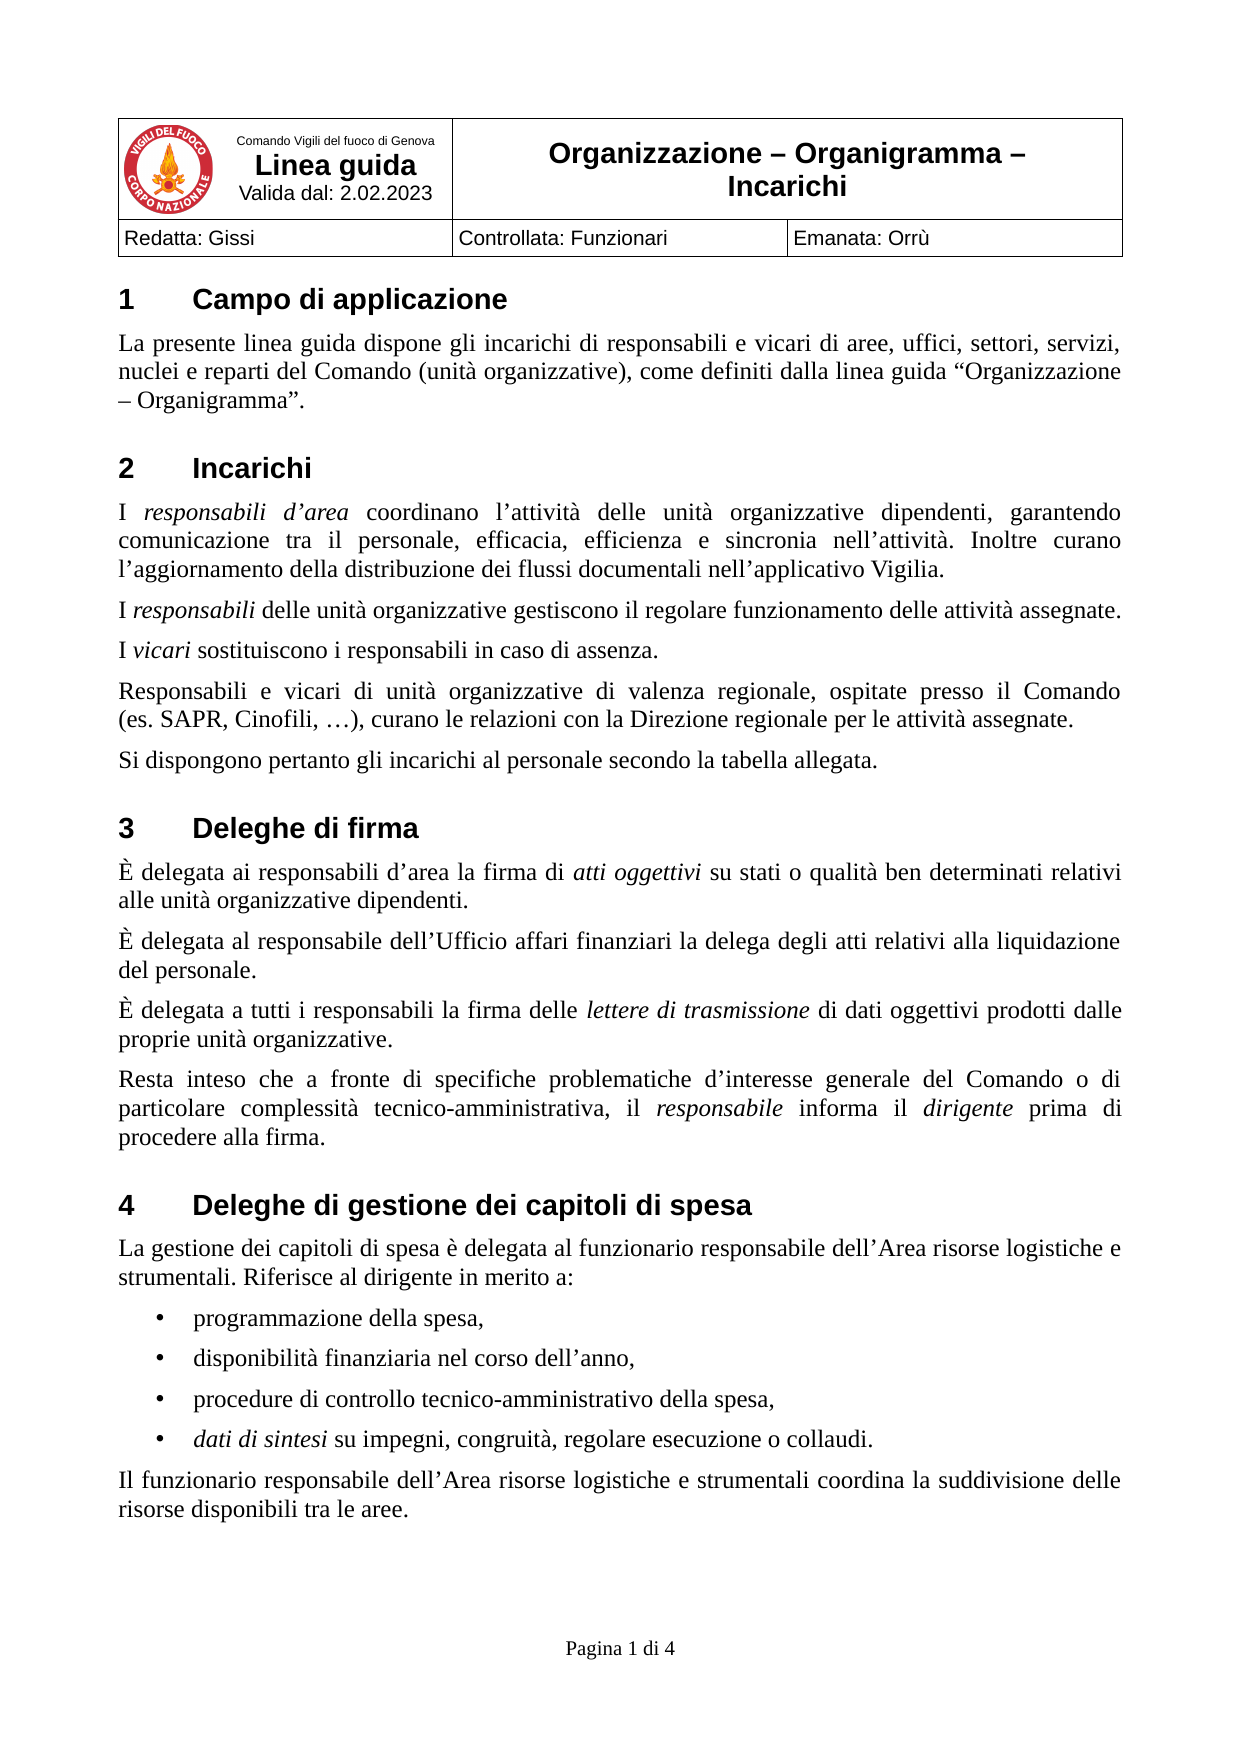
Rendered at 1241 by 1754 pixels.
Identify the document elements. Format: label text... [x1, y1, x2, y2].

text I responsabili d’area coordinano l’attività delle unità organizzative dipendenti, garantendo comunicazione tra il personale, efficacia, efficienza e sincronia nell’attività. Inoltre curano l’aggiornamento della distribuzione dei flussi documentali nell’applicativo Vigilia. [118, 497, 1122, 583]
text Si dispongono pertanto gli incarichi al personale secondo la tabella allegata. [118, 745, 1122, 774]
subtitle Incarichi [118, 451, 1122, 484]
text Responsabili e vicari di unità organizzative di valenza regionale, ospitate presso il Comando (es. SAPR, Cinofili, …), curano le relazioni con la Direzione regionale per le attività assegnate. [118, 676, 1122, 733]
subtitle Campo di applicazione [118, 282, 1122, 315]
list dati di sintesi su impegni, congruità, regolare esecuzione o collaudi. [156, 1424, 1122, 1453]
table_cell Emanata: Orrù [788, 220, 1122, 256]
list procedure di controllo tecnico-amministrativo della spesa, [156, 1384, 1122, 1413]
text La presente linea guida dispone gli incarichi di responsabili e vicari di aree, uffici, settori, servizi, nuclei e reparti del Comando (unità organizzative), come definiti dalla linea guida “Organizzazione – Organigramma”. [118, 328, 1122, 414]
list disponibilità finanziaria nel corso dell’anno, [156, 1343, 1122, 1372]
table_header Organizzazione – Organigramma – Incarichi [453, 119, 1122, 219]
subtitle Deleghe di firma [118, 811, 1122, 844]
table_header Comando Vigili del fuoco di Genova Linea guida Valida dal: 2.02.2023 [219, 119, 452, 219]
text I responsabili delle unità organizzative gestiscono il regolare funzionamento delle attività assegnate. [118, 595, 1122, 623]
picture [124, 125, 213, 214]
text La gestione dei capitoli di spesa è delegata al funzionario responsabile dell’Area risorse logistiche e strumentali. Riferisce al dirigente in merito a: [118, 1233, 1122, 1291]
text È delegata al responsabile dell’Ufficio affari finanziari la delega degli atti relativi alla liquidazione del personale. [118, 926, 1122, 983]
subtitle Deleghe di gestione dei capitoli di spesa [118, 1187, 1122, 1221]
list programmazione della spesa, [156, 1303, 1122, 1332]
text I vicari sostituiscono i responsabili in caso di assenza. [118, 635, 1122, 664]
text È delegata a tutti i responsabili la firma delle lettere di trasmissione di dati oggettivi prodotti dalle proprie unità organizzative. [118, 995, 1122, 1053]
text È delegata ai responsabili d’area la firma di atti oggettivi su stati o qualità ben determinati relativi alle unità organizzative dipendenti. [118, 857, 1122, 914]
text Il funzionario responsabile dell’Area risorse logistiche e strumentali coordina la suddivisione delle risorse disponibili tra le aree. [118, 1465, 1122, 1522]
table_cell Controllata: Funzionari [453, 220, 787, 256]
table_header [119, 119, 219, 219]
table_cell Redatta: Gissi [119, 220, 452, 256]
text Resta inteso che a fronte di specifiche problematiche d’interesse generale del Comando o di particolare complessità tecnico-amministrativa, il responsabile informa il dirigente prima di procedere alla firma. [118, 1064, 1122, 1151]
